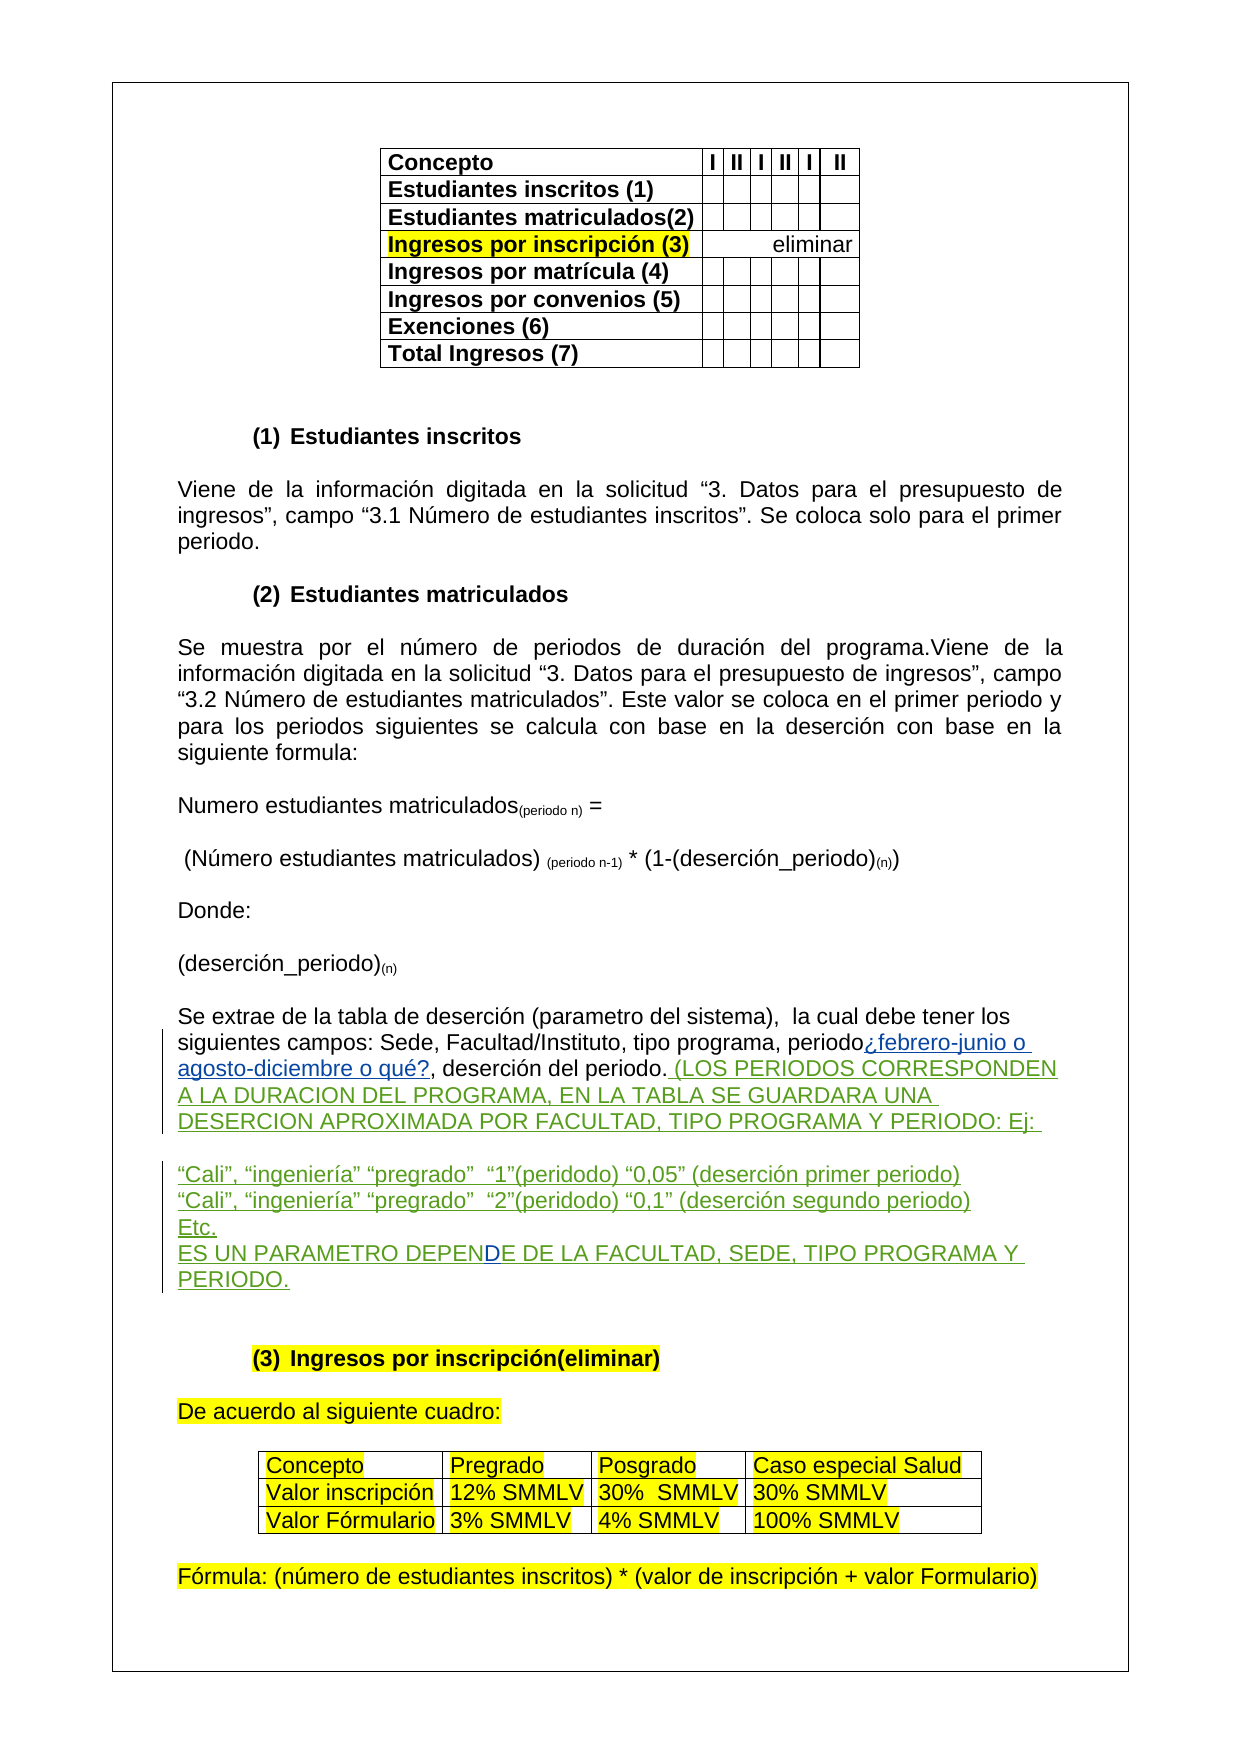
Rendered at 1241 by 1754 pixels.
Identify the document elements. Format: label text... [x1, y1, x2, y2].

table_cell Estudiantes inscritos (1) [381, 176, 702, 202]
table_cell Ingresos por convenios (5) [381, 286, 702, 312]
table_cell [724, 286, 750, 312]
text “Cali”, “ingeniería” “pregrado” “1”(peridodo) “0,05” (deserción primer periodo) [177, 1161, 1063, 1187]
table_cell [751, 340, 771, 367]
table_cell [724, 313, 750, 339]
table_cell [751, 204, 771, 230]
table_cell [821, 313, 859, 339]
text Numero estudiantes matriculados(periodo n) = [177, 792, 1063, 818]
table_cell [799, 340, 819, 367]
table_cell [724, 204, 750, 230]
list Estudiantes matriculados [252, 581, 1063, 607]
table_cell 12% SMMLV [443, 1479, 591, 1506]
table_cell [799, 204, 819, 230]
table_cell [799, 258, 819, 284]
table_cell [703, 286, 723, 312]
table_cell [821, 204, 859, 230]
table_cell [772, 313, 798, 339]
table_cell [751, 313, 771, 339]
table_header I [703, 149, 723, 175]
table_cell [772, 204, 798, 230]
table_cell [772, 286, 798, 312]
table_cell [821, 286, 859, 312]
table_header Concepto [259, 1452, 442, 1478]
table_cell [751, 176, 771, 202]
table_cell [799, 176, 819, 202]
table_cell [703, 258, 723, 284]
text Viene de la información digitada en la solicitud “3. Datos para el presupuesto de ingresos”, campo “3.1 Número de estudiantes inscritos”. Se coloca solo para el primer periodo. [177, 476, 1063, 555]
table_cell Exenciones (6) [381, 313, 702, 339]
table_cell eliminar [703, 231, 859, 257]
table_header Concepto [381, 149, 702, 175]
table_cell 30% SMMLV [592, 1479, 745, 1506]
table_cell [799, 286, 819, 312]
table_header II [821, 149, 859, 175]
table_cell [703, 176, 723, 202]
text Donde: [177, 897, 1063, 924]
table_cell [821, 176, 859, 202]
table_cell [724, 176, 750, 202]
table_header Posgrado [592, 1452, 745, 1478]
table_cell [751, 258, 771, 284]
table_header II [772, 149, 798, 175]
text “Cali”, “ingeniería” “pregrado” “2”(peridodo) “0,1” (deserción segundo periodo) [177, 1187, 1063, 1213]
table_cell Valor inscripción [259, 1479, 442, 1506]
table_cell 30% SMMLV [746, 1479, 981, 1506]
table_cell Ingresos por matrícula (4) [381, 258, 702, 284]
table_cell [703, 313, 723, 339]
table_cell [724, 258, 750, 284]
table_cell [772, 340, 798, 367]
text Se muestra por el número de periodos de duración del programa.Viene de la información digitada en la solicitud “3. Datos para el presupuesto de ingresos”, campo “3.2 Número de estudiantes matriculados”. Este valor se coloca en el primer periodo y para los periodos siguientes se calcula con base en la deserción con base en la siguiente formula: [177, 634, 1063, 766]
table_cell [821, 340, 859, 367]
table_header Caso especial Salud [746, 1452, 981, 1478]
text Se extrae de la tabla de deserción (parametro del sistema), la cual debe tener los siguientes campos: Sede, Facultad/Instituto, tipo programa, periodo¿febrero-junio o agosto-diciembre o qué?, deserción del periodo. (LOS PERIODOS CORRESPONDEN A LA DURACION DEL PROGRAMA, EN LA TABLA SE GUARDARA UNA DESERCION APROXIMADA POR FACULTAD, TIPO PROGRAMA Y PERIODO: Ej: [177, 1003, 1063, 1134]
text ES UN PARAMETRO DEPENDE DE LA FACULTAD, SEDE, TIPO PROGRAMA Y PERIODO. [177, 1240, 1063, 1293]
table_cell Total Ingresos (7) [381, 340, 702, 367]
table_header I [751, 149, 771, 175]
table_cell [821, 258, 859, 284]
text Fórmula: (número de estudiantes inscritos) * (valor de inscripción + valor Formulario) [177, 1563, 1063, 1589]
table_cell [772, 258, 798, 284]
list Estudiantes inscritos [252, 423, 1063, 449]
table_cell [751, 286, 771, 312]
table_cell [799, 313, 819, 339]
table_cell 4% SMMLV [592, 1507, 745, 1533]
table_cell Valor Fórmulario [259, 1507, 442, 1533]
table_cell 100% SMMLV [746, 1507, 981, 1533]
table_header I [799, 149, 819, 175]
table_cell Ingresos por inscripción (3) [381, 231, 702, 257]
table_cell [772, 176, 798, 202]
table_header II [724, 149, 750, 175]
text (deserción_periodo)(n) [177, 950, 1063, 976]
table_cell 3% SMMLV [443, 1507, 591, 1533]
list Ingresos por inscripción(eliminar) [252, 1345, 1063, 1372]
text De acuerdo al siguiente cuadro: [177, 1398, 1063, 1424]
table_cell [703, 340, 723, 367]
text Etc. [177, 1213, 1063, 1240]
table_header Pregrado [443, 1452, 591, 1478]
table_cell [703, 204, 723, 230]
table_cell Estudiantes matriculados(2) [381, 204, 702, 230]
table_cell [724, 340, 750, 367]
text (Número estudiantes matriculados) (periodo n-1) * (1-(deserción_periodo)(n)) [177, 844, 1063, 871]
